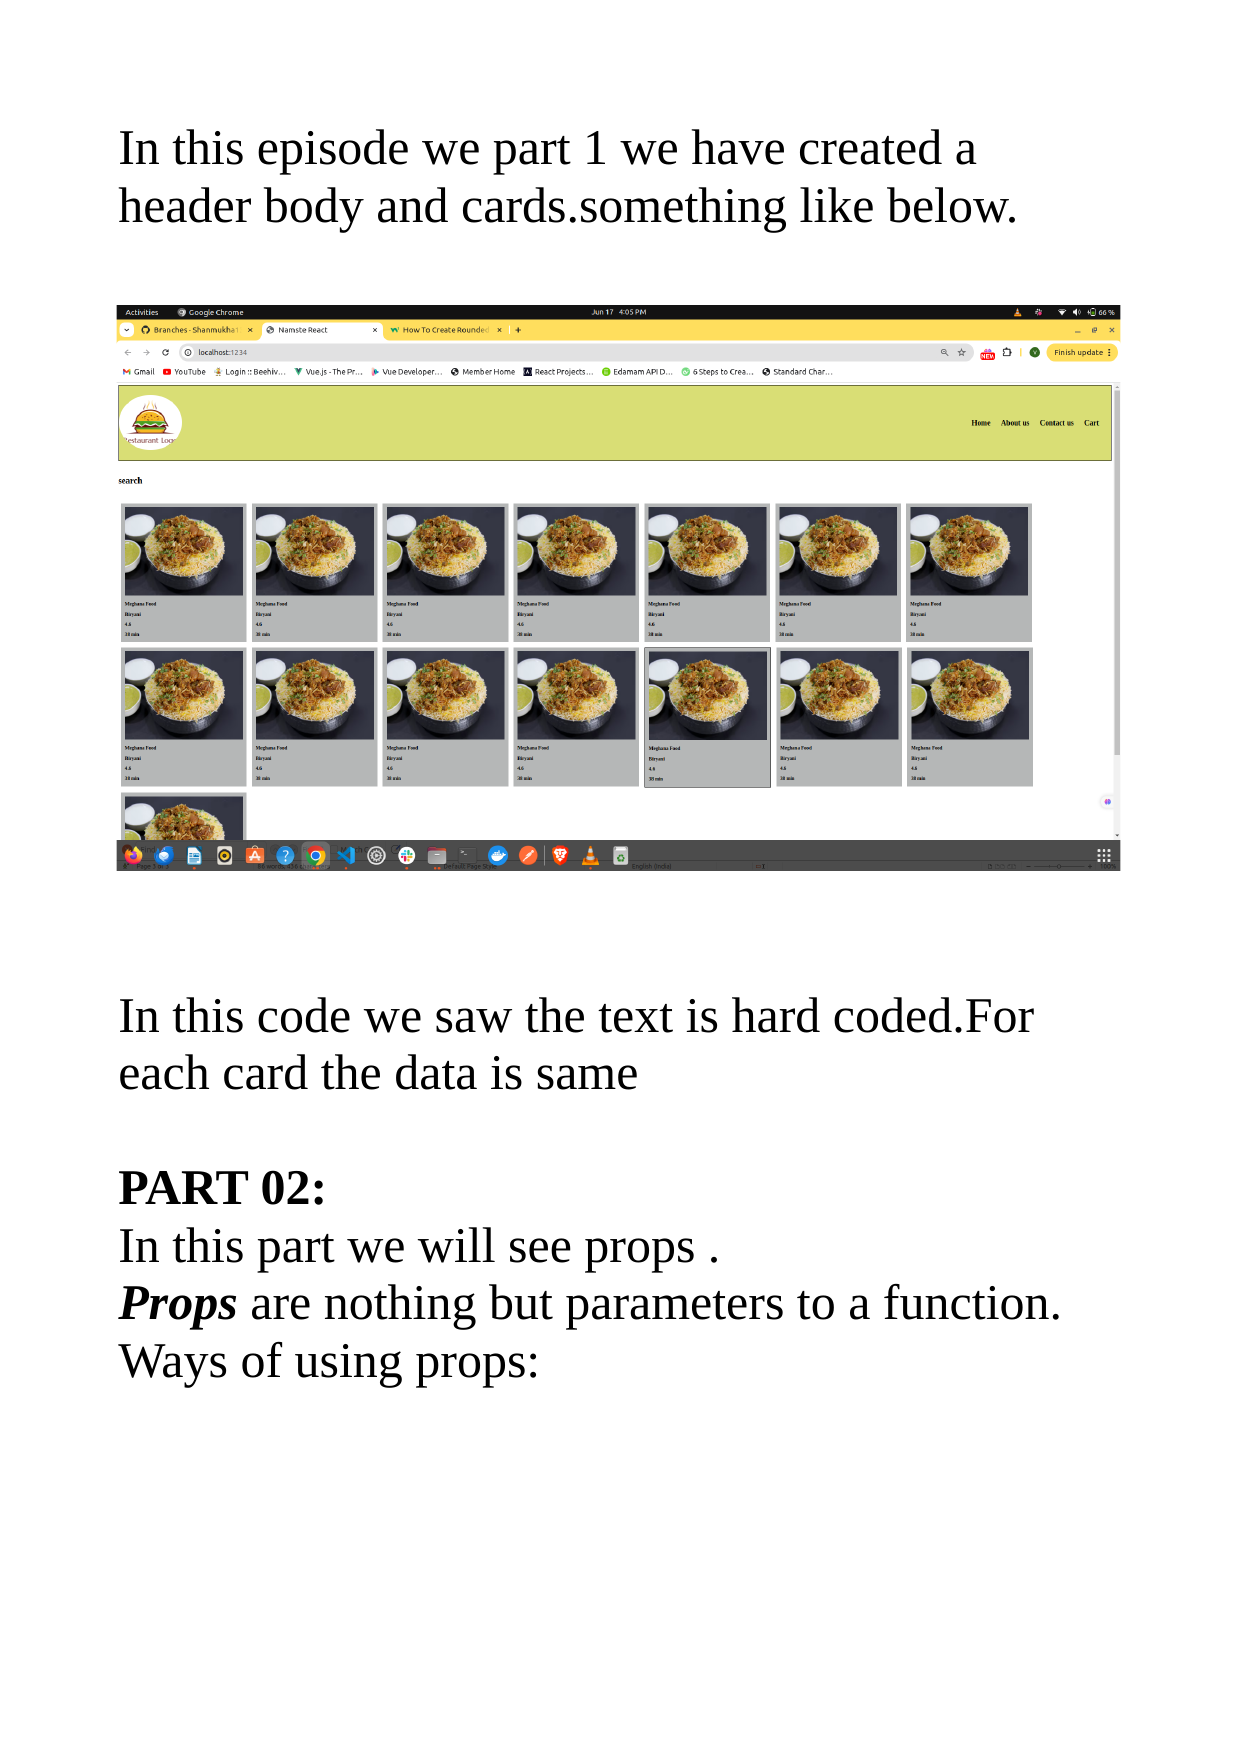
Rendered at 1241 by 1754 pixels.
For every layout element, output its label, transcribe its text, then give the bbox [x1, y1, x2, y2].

text PART 02: [118, 1158, 1122, 1215]
text In this part we will see props . [118, 1215, 1122, 1273]
picture [116, 305, 1121, 871]
text Props are nothing but parameters to a function. [118, 1273, 1122, 1330]
text In this code we saw the text is hard coded.For each card the data is same [118, 985, 1122, 1100]
text Ways of using props: [118, 1330, 1122, 1388]
text In this episode we part 1 we have created a header body and cards.something like below. [118, 118, 1122, 928]
